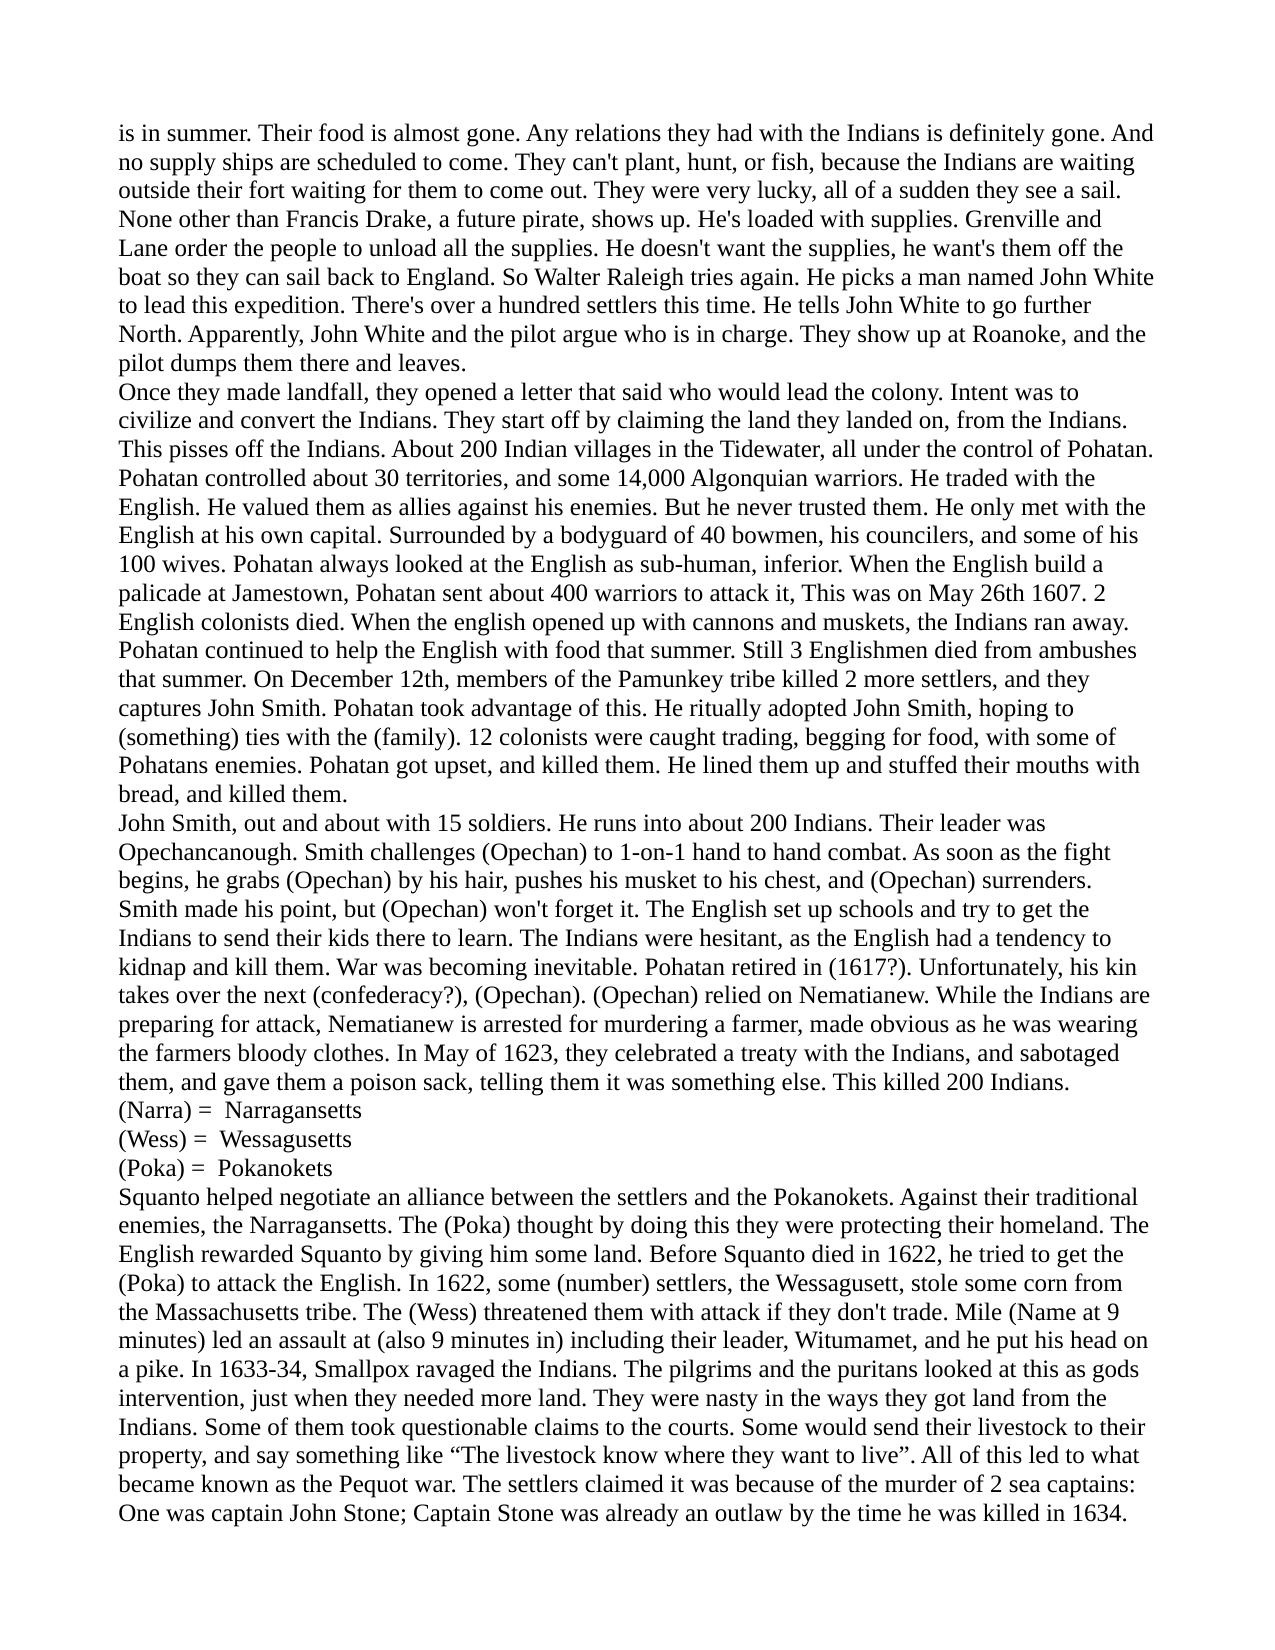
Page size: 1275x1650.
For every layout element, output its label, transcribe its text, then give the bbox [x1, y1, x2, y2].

text Squanto helped negotiate an alliance between the settlers and the Pokanokets. Against their traditional enemies, the Narragansetts. The (Poka) thought by doing this they were protecting their homeland. The English rewarded Squanto by giving him some land. Before Squanto died in 1622, he tried to get the (Poka) to attack the English. In 1622, some (number) settlers, the Wessagusett, stole some corn from the Massachusetts tribe. The (Wess) threatened them with attack if they don't trade. Mile (Name at 9 minutes) led an assault at (also 9 minutes in) including their leader, Witumamet, and he put his head on a pike. In 1633-34, Smallpox ravaged the Indians. The pilgrims and the puritans looked at this as gods intervention, just when they needed more land. They were nasty in the ways they got land from the Indians. Some of them took questionable claims to the courts. Some would send their livestock to their property, and say something like “The livestock know where they want to live”. All of this led to what became known as the Pequot war. The settlers claimed it was because of the murder of 2 sea captains: One was captain John Stone; Captain Stone was already an outlaw by the time he was killed in 1634. [118, 1182, 1157, 1527]
text is in summer. Their food is almost gone. Any relations they had with the Indians is definitely gone. And no supply ships are scheduled to come. They can't plant, hunt, or fish, because the Indians are waiting outside their fort waiting for them to come out. They were very lucky, all of a sudden they see a sail. None other than Francis Drake, a future pirate, shows up. He's loaded with supplies. Grenville and Lane order the people to unload all the supplies. He doesn't want the supplies, he want's them off the boat so they can sail back to England. So Walter Raleigh tries again. He picks a man named John White to lead this expedition. There's over a hundred settlers this time. He tells John White to go further North. Apparently, John White and the pilot argue who is in charge. They show up at Roanoke, and the pilot dumps them there and leaves. [118, 118, 1157, 377]
text John Smith, out and about with 15 soldiers. He runs into about 200 Indians. Their leader was Opechancanough. Smith challenges (Opechan) to 1-on-1 hand to hand combat. As soon as the fight begins, he grabs (Opechan) by his hair, pushes his musket to his chest, and (Opechan) surrenders. Smith made his point, but (Opechan) won't forget it. The English set up schools and try to get the Indians to send their kids there to learn. The Indians were hesitant, as the English had a tendency to kidnap and kill them. War was becoming inevitable. Pohatan retired in (1617?). Unfortunately, his kin takes over the next (confederacy?), (Opechan). (Opechan) relied on Nematianew. While the Indians are preparing for attack, Nematianew is arrested for murdering a farmer, made obvious as he was wearing the farmers bloody clothes. In May of 1623, they celebrated a treaty with the Indians, and sabotaged them, and gave them a poison sack, telling them it was something else. This killed 200 Indians. [118, 808, 1157, 1096]
text (Poka) = Pokanokets [118, 1153, 1157, 1182]
text (Wess) = Wessagusetts [118, 1124, 1157, 1153]
text Once they made landfall, they opened a letter that said who would lead the colony. Intent was to civilize and convert the Indians. They start off by claiming the land they landed on, from the Indians. This pisses off the Indians. About 200 Indian villages in the Tidewater, all under the control of Pohatan. Pohatan controlled about 30 territories, and some 14,000 Algonquian warriors. He traded with the English. He valued them as allies against his enemies. But he never trusted them. He only met with the English at his own capital. Surrounded by a bodyguard of 40 bowmen, his councilers, and some of his 100 wives. Pohatan always looked at the English as sub-human, inferior. When the English build a palicade at Jamestown, Pohatan sent about 400 warriors to attack it, This was on May 26th 1607. 2 English colonists died. When the english opened up with cannons and muskets, the Indians ran away. Pohatan continued to help the English with food that summer. Still 3 Englishmen died from ambushes that summer. On December 12th, members of the Pamunkey tribe killed 2 more settlers, and they captures John Smith. Pohatan took advantage of this. He ritually adopted John Smith, hoping to (something) ties with the (family). 12 colonists were caught trading, begging for food, with some of Pohatans enemies. Pohatan got upset, and killed them. He lined them up and stuffed their mouths with bread, and killed them. [118, 377, 1157, 808]
text (Narra) = Narragansetts [118, 1096, 1157, 1124]
